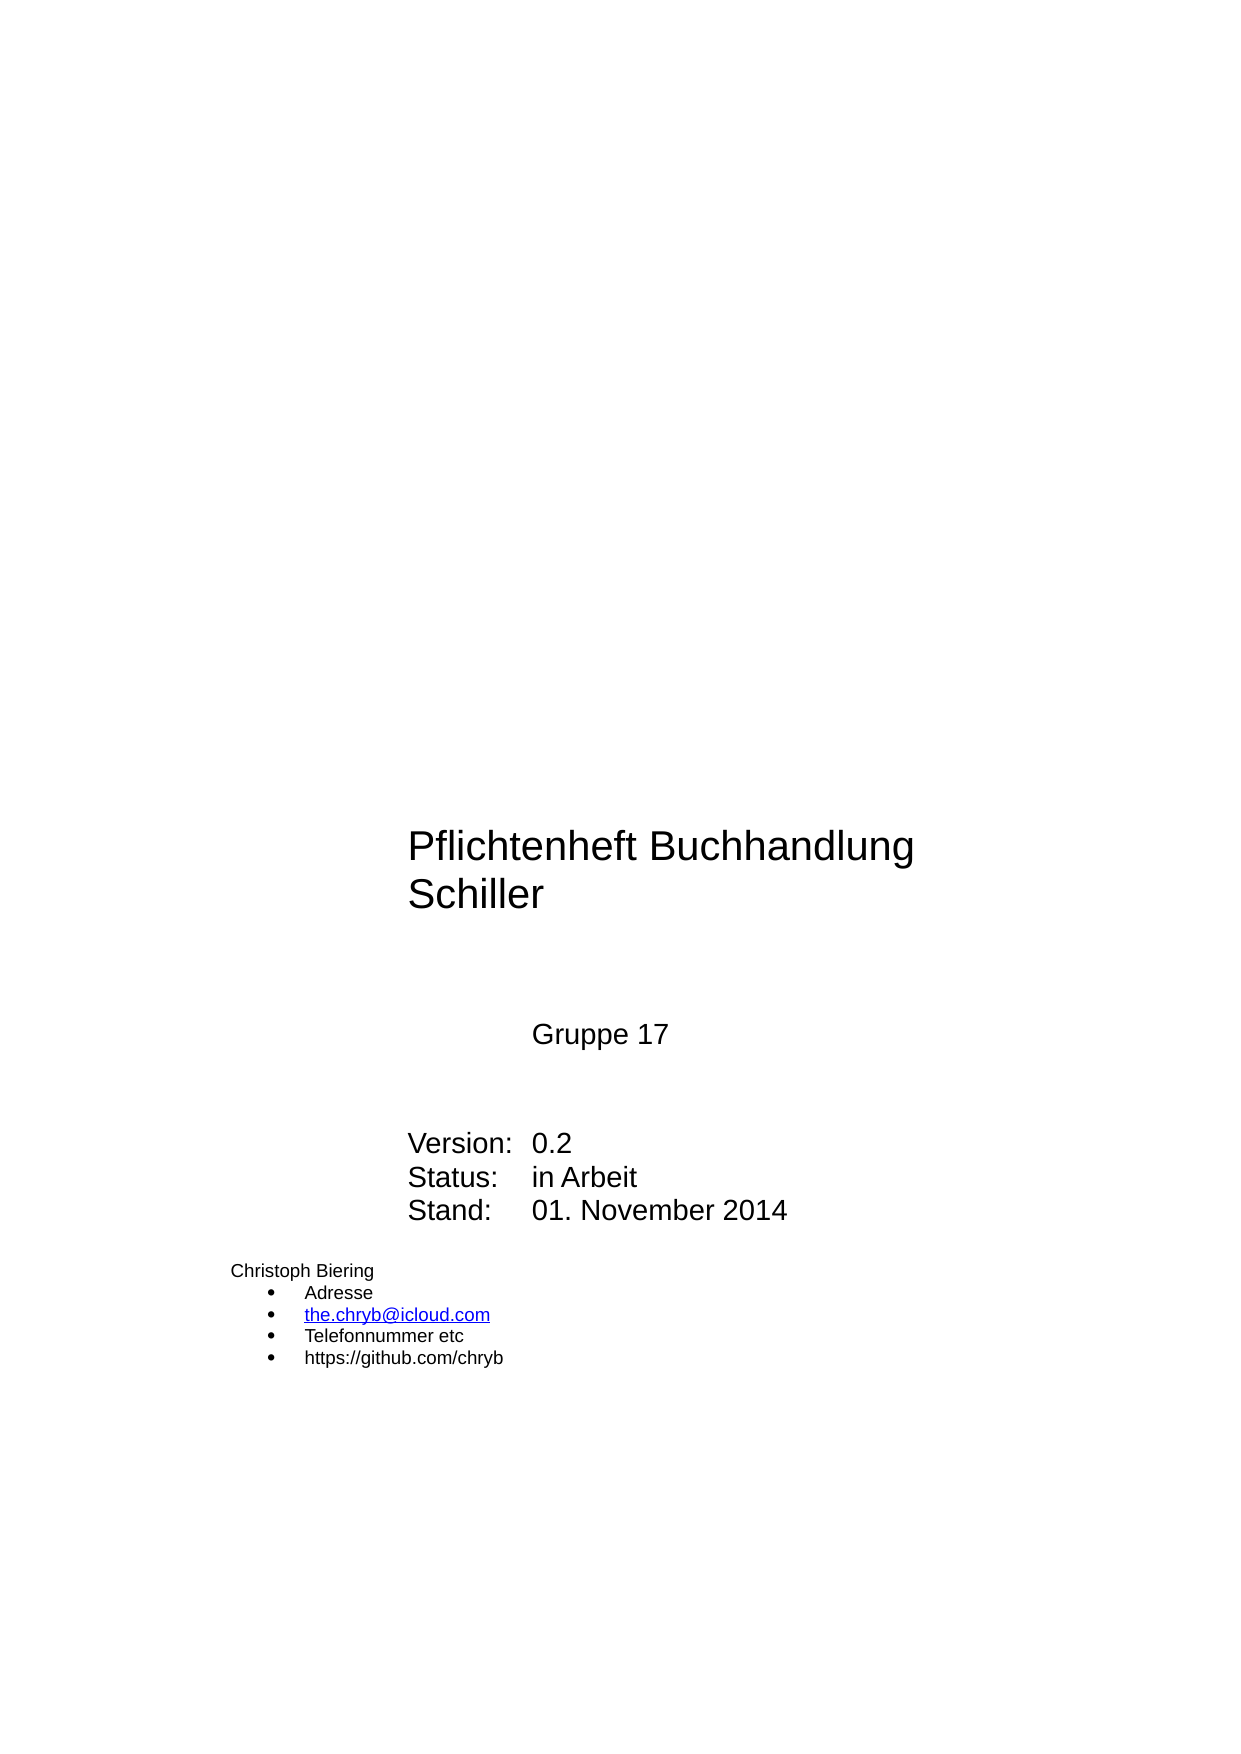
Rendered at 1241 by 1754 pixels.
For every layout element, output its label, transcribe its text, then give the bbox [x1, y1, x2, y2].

list Telefonnummer etc [268, 1325, 517, 1347]
list https://github.com/chryb [268, 1347, 517, 1368]
list Adresse [268, 1282, 517, 1303]
text Gruppe 17 [148, 1017, 1063, 1051]
text Christoph Biering [230, 1260, 517, 1282]
text Status: in Arbeit [407, 1159, 1063, 1193]
text Version: 0.2 [407, 1126, 1063, 1159]
list the.chryb@icloud.com [268, 1303, 517, 1325]
text Pflichtenheft Buchhandlung Schiller [407, 821, 1063, 917]
text Stand: 01. November 2014 [407, 1193, 1063, 1227]
